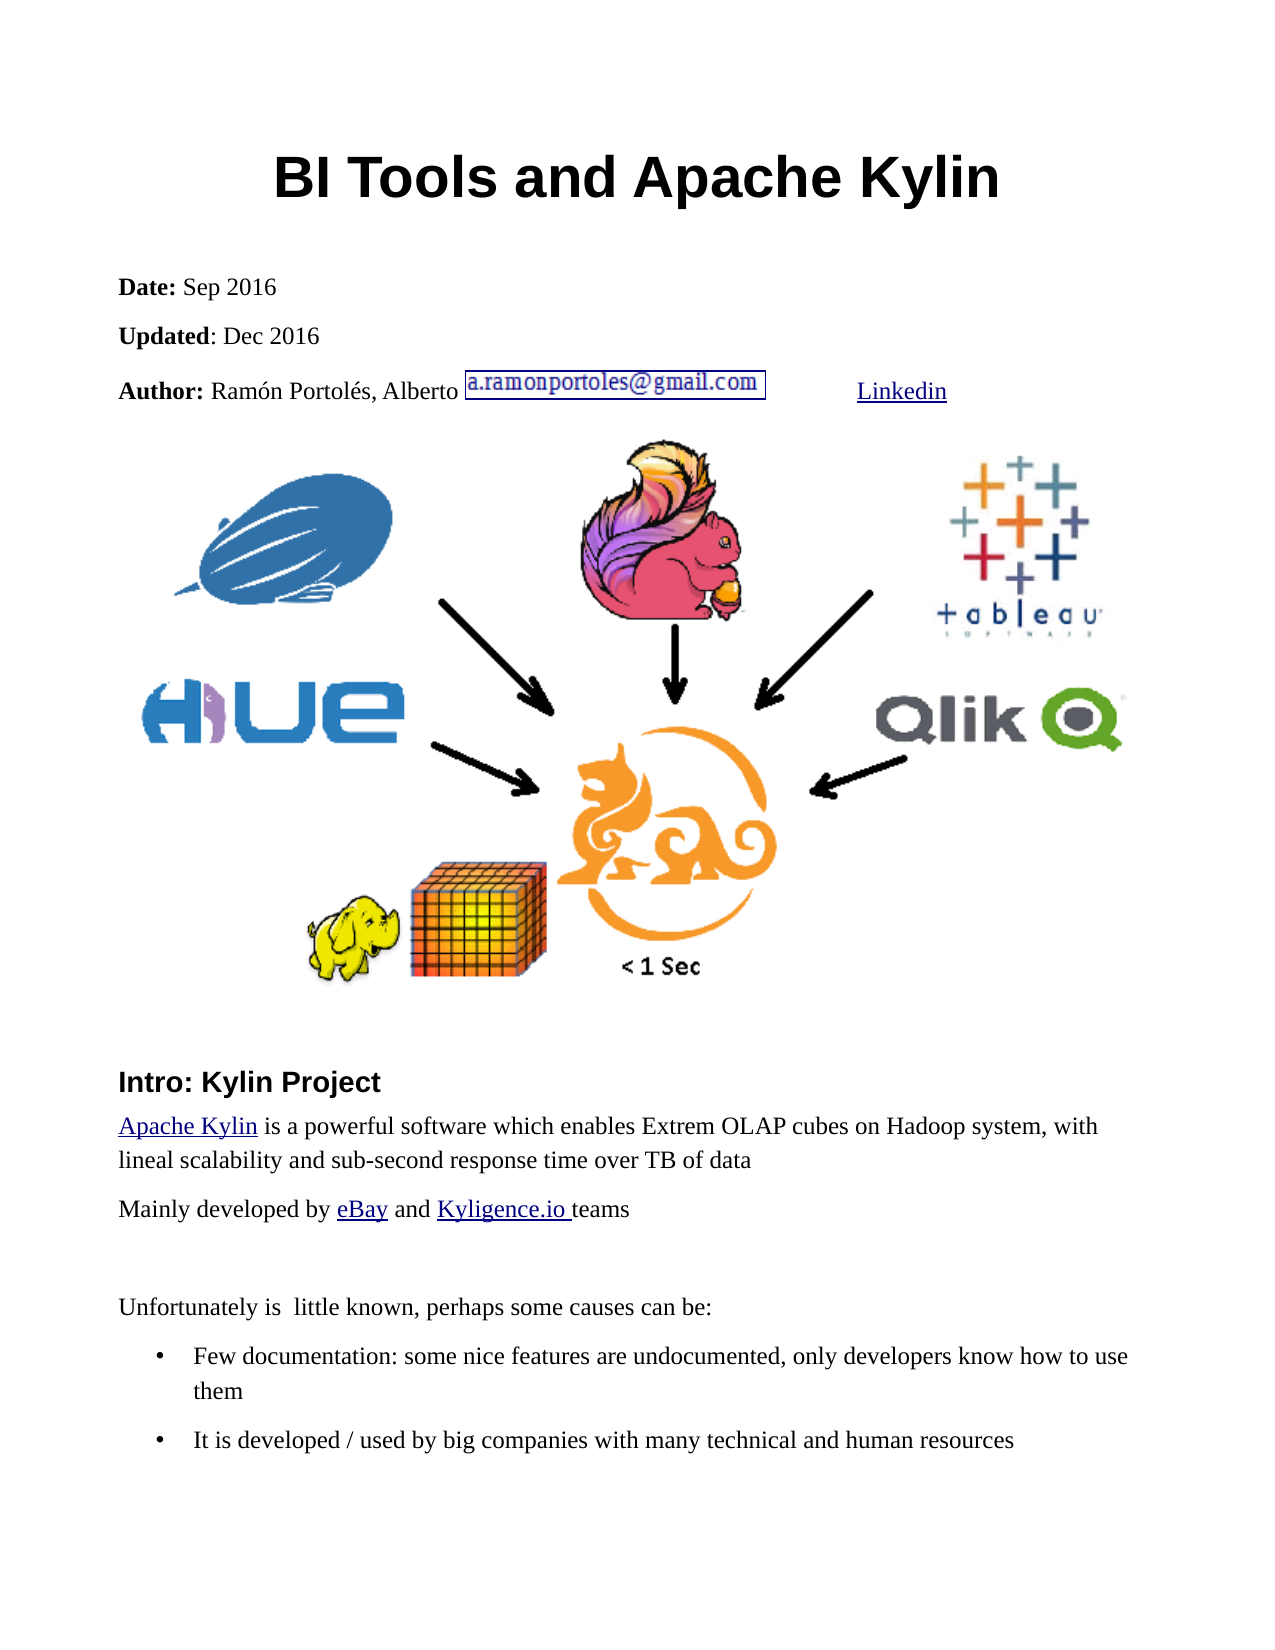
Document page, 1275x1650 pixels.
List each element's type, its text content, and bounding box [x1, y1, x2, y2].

text Author: Ramón Portolés, Alberto Linkedin [118, 370, 1157, 405]
picture [118, 425, 1157, 996]
list Few documentation: some nice features are undocumented, only developers know how to use them [156, 1341, 1157, 1405]
text Updated: Dec 2016 [118, 321, 1157, 349]
text Date: Sep 2016 [118, 272, 1157, 301]
subtitle Intro: Kylin Project [118, 1064, 1157, 1098]
picture [466, 372, 765, 398]
title BI Tools and Apache Kylin [118, 143, 1157, 210]
list It is developed / used by big companies with many technical and human resources [156, 1425, 1157, 1454]
text Apache Kylin is a powerful software which enables Extrem OLAP cubes on Hadoop system, with lineal scalability and sub-second response time over TB of data [118, 1111, 1157, 1174]
text Unfortunately is little known, perhaps some causes can be: [118, 1292, 1157, 1321]
text Mainly developed by eBay and Kyligence.io teams [118, 1194, 1157, 1223]
